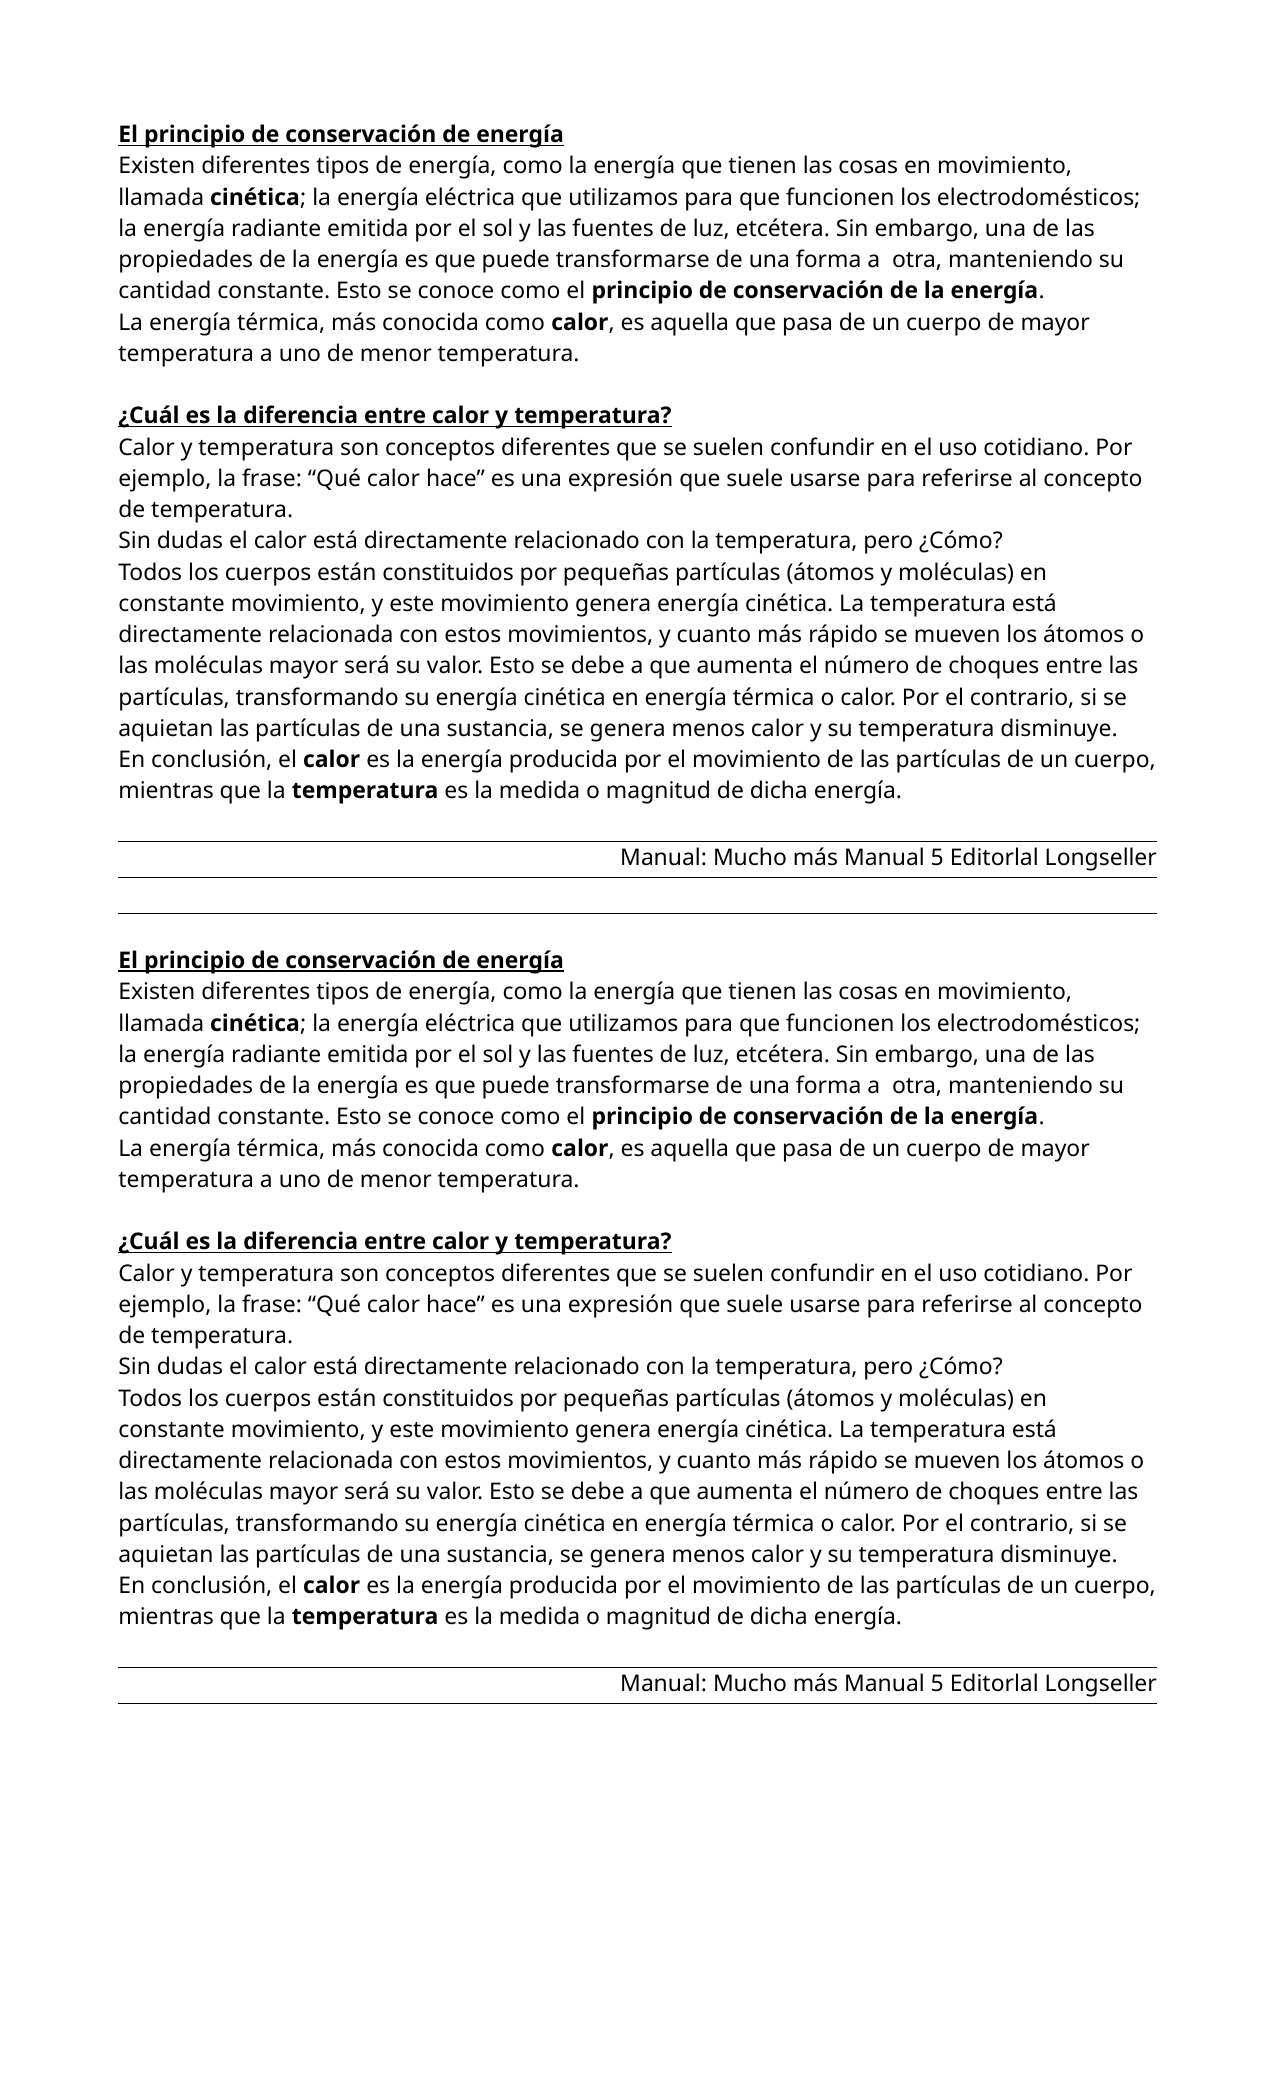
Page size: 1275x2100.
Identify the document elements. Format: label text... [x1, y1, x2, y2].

text Existen diferentes tipos de energía, como la energía que tienen las cosas en movimiento, llamada cinética; la energía eléctrica que utilizamos para que funcionen los electrodomésticos; la energía radiante emitida por el sol y las fuentes de luz, etcétera. Sin embargo, una de las propiedades de la energía es que puede transformarse de una forma a otra, manteniendo su cantidad constante. Esto se conoce como el principio de conservación de la energía. [118, 975, 1157, 1132]
text ¿Cuál es la diferencia entre calor y temperatura? [118, 399, 1157, 431]
text Sin dudas el calor está directamente relacionado con la temperatura, pero ¿Cómo? [118, 1350, 1157, 1382]
text Calor y temperatura son conceptos diferentes que se suelen confundir en el uso cotidiano. Por ejemplo, la frase: “Qué calor hace” es una expresión que suele usarse para referirse al concepto de temperatura. [118, 1257, 1157, 1350]
text En conclusión, el calor es la energía producida por el movimiento de las partículas de un cuerpo, mientras que la temperatura es la medida o magnitud de dicha energía. [118, 1569, 1157, 1632]
text Sin dudas el calor está directamente relacionado con la temperatura, pero ¿Cómo? [118, 524, 1157, 556]
text En conclusión, el calor es la energía producida por el movimiento de las partículas de un cuerpo, mientras que la temperatura es la medida o magnitud de dicha energía. [118, 743, 1157, 806]
text Todos los cuerpos están constituidos por pequeñas partículas (átomos y moléculas) en constante movimiento, y este movimiento genera energía cinética. La temperatura está directamente relacionada con estos movimientos, y cuanto más rápido se mueven los átomos o las moléculas mayor será su valor. Esto se debe a que aumenta el número de choques entre las partículas, transformando su energía cinética en energía térmica o calor. Por el contrario, si se aquietan las partículas de una sustancia, se genera menos calor y su temperatura disminuye. [118, 1382, 1157, 1569]
text La energía térmica, más conocida como calor, es aquella que pasa de un cuerpo de mayor temperatura a uno de menor temperatura. [118, 306, 1157, 368]
text Todos los cuerpos están constituidos por pequeñas partículas (átomos y moléculas) en constante movimiento, y este movimiento genera energía cinética. La temperatura está directamente relacionada con estos movimientos, y cuanto más rápido se mueven los átomos o las moléculas mayor será su valor. Esto se debe a que aumenta el número de choques entre las partículas, transformando su energía cinética en energía térmica o calor. Por el contrario, si se aquietan las partículas de una sustancia, se genera menos calor y su temperatura disminuye. [118, 556, 1157, 743]
text El principio de conservación de energía [118, 944, 1157, 975]
text Manual: Mucho más Manual 5 Editorlal Longseller [118, 842, 1157, 877]
text El principio de conservación de energía [118, 118, 1157, 149]
text Existen diferentes tipos de energía, como la energía que tienen las cosas en movimiento, llamada cinética; la energía eléctrica que utilizamos para que funcionen los electrodomésticos; la energía radiante emitida por el sol y las fuentes de luz, etcétera. Sin embargo, una de las propiedades de la energía es que puede transformarse de una forma a otra, manteniendo su cantidad constante. Esto se conoce como el principio de conservación de la energía. [118, 149, 1157, 306]
text ¿Cuál es la diferencia entre calor y temperatura? [118, 1225, 1157, 1257]
text Calor y temperatura son conceptos diferentes que se suelen confundir en el uso cotidiano. Por ejemplo, la frase: “Qué calor hace” es una expresión que suele usarse para referirse al concepto de temperatura. [118, 431, 1157, 524]
text Manual: Mucho más Manual 5 Editorlal Longseller [118, 1668, 1157, 1703]
text La energía térmica, más conocida como calor, es aquella que pasa de un cuerpo de mayor temperatura a uno de menor temperatura. [118, 1132, 1157, 1194]
